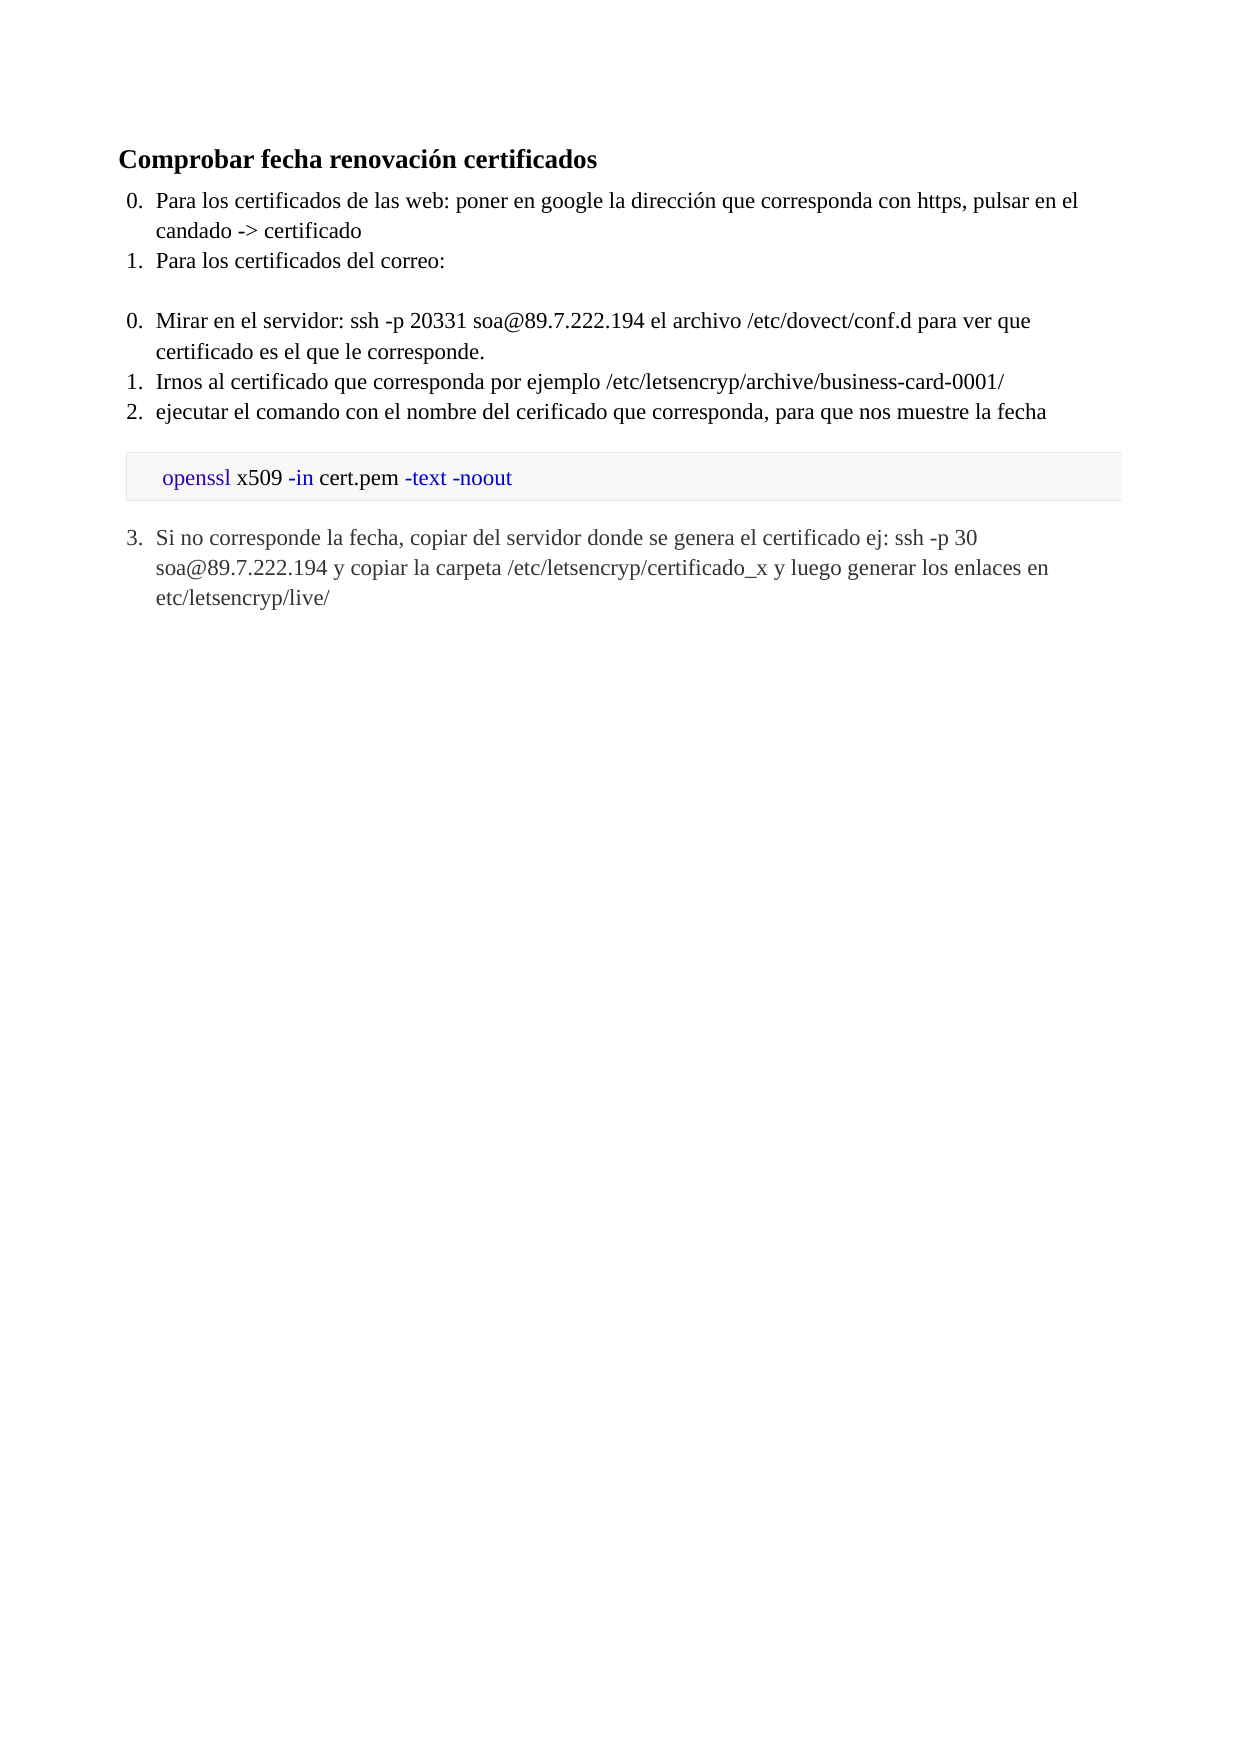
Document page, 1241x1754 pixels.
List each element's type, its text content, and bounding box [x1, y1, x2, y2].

list Irnos al certificado que corresponda por ejemplo /etc/letsencryp/archive/business-card-0001/ [126, 368, 1122, 394]
list Mirar en el servidor: ssh -p 20331 soa@89.7.222.194 el archivo /etc/dovect/conf.d para ver que certificado es el que le corresponde. [126, 308, 1122, 364]
list Para los certificados de las web: poner en google la dirección que corresponda con https, pulsar en el candado -> certificado [126, 187, 1122, 243]
list ejecutar el comando con el nombre del cerificado que corresponda, para que nos muestre la fecha [126, 398, 1122, 424]
list Si no corresponde la fecha, copiar del servidor donde se genera el certificado ej: ssh -p 30 soa@89.7.222.194 y copiar la carpeta /etc/letsencryp/certificado_x y luego generar los enlaces en etc/letsencryp/live/ [126, 524, 1122, 611]
list Para los certificados del correo: [126, 247, 1122, 273]
subtitle Comprobar fecha renovación certificados [118, 143, 1122, 174]
list openssl x509 -in cert.pem -text -noout [127, 453, 1122, 500]
